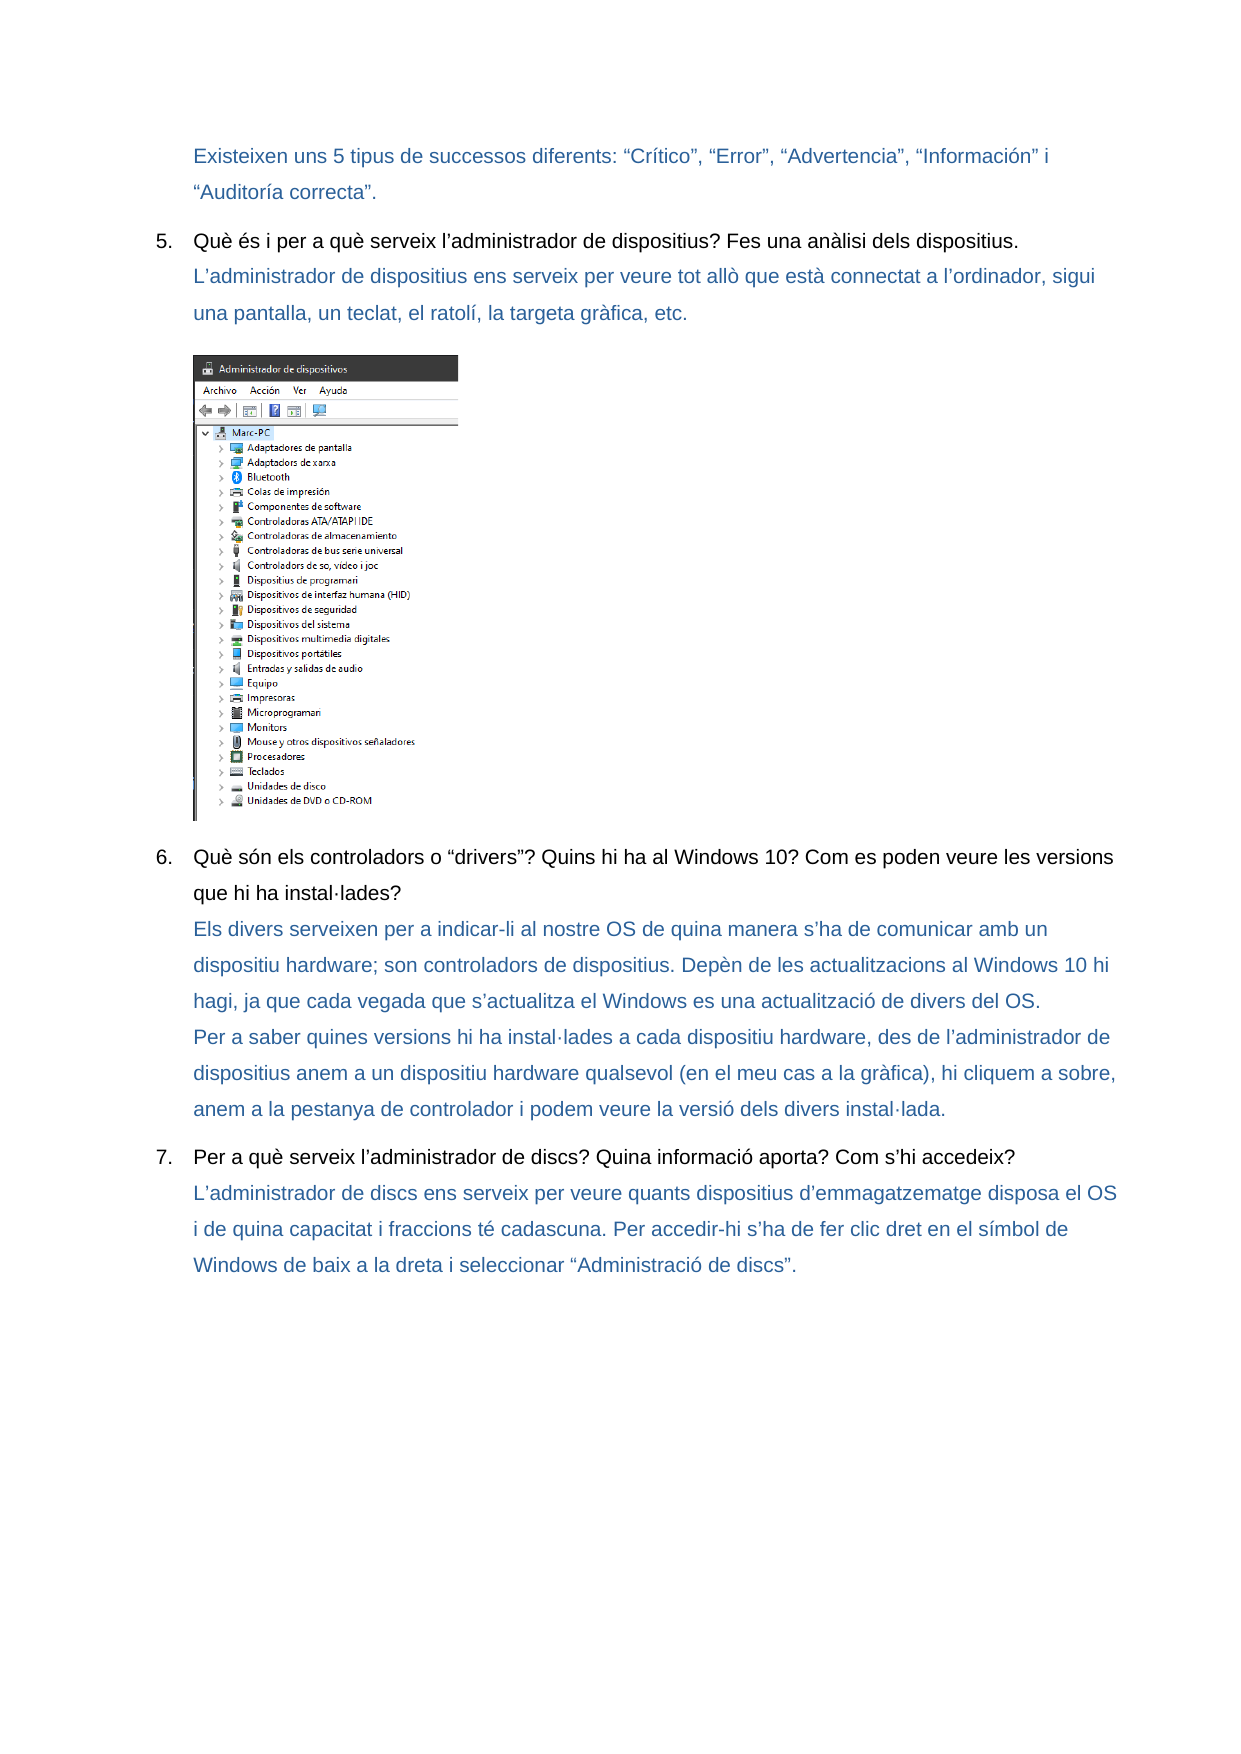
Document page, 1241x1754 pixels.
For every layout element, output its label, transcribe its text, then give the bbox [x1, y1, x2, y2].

text Existeixen uns 5 tipus de successos diferents: “Crítico”, “Error”, “Advertencia”, “Información” i “Auditoría correcta”. [193, 144, 1122, 204]
text L’administrador de discs ens serveix per veure quants dispositius d’emmagatzematge disposa el OS i de quina capacitat i fraccions té cadascuna. Per accedir-hi s’ha de fer clic dret en el símbol de Windows de baix a la dreta i seleccionar “Administració de discs”. [193, 1181, 1122, 1277]
text Els divers serveixen per a indicar-li al nostre OS de quina manera s’ha de comunicar amb un dispositiu hardware; son controladors de dispositius. Depèn de les actualitzacions al Windows 10 hi hagi, ja que cada vegada que s’actualitza el Windows es una actualització de divers del OS. [193, 917, 1122, 1013]
list Per a què serveix l’administrador de discs? Quina informació aporta? Com s’hi accedeix? [156, 1145, 1122, 1169]
text Per a saber quines versions hi ha instal·lades a cada dispositiu hardware, des de l’administrador de dispositius anem a un dispositiu hardware qualsevol (en el meu cas a la gràfica), hi cliquem a sobre, anem a la pestanya de controlador i podem veure la versió dels divers instal·lada. [193, 1025, 1122, 1121]
list Què és i per a què serveix l’administrador de dispositius? Fes una anàlisi dels dispositius. [156, 228, 1122, 252]
list Què són els controladors o “drivers”? Quins hi ha al Windows 10? Com es poden veure les versions que hi ha instal·lades? [156, 845, 1122, 905]
text L’administrador de dispositius ens serveix per veure tot allò que està connectat a l’ordinador, sigui una pantalla, un teclat, el ratolí, la targeta gràfica, etc. [193, 264, 1122, 324]
